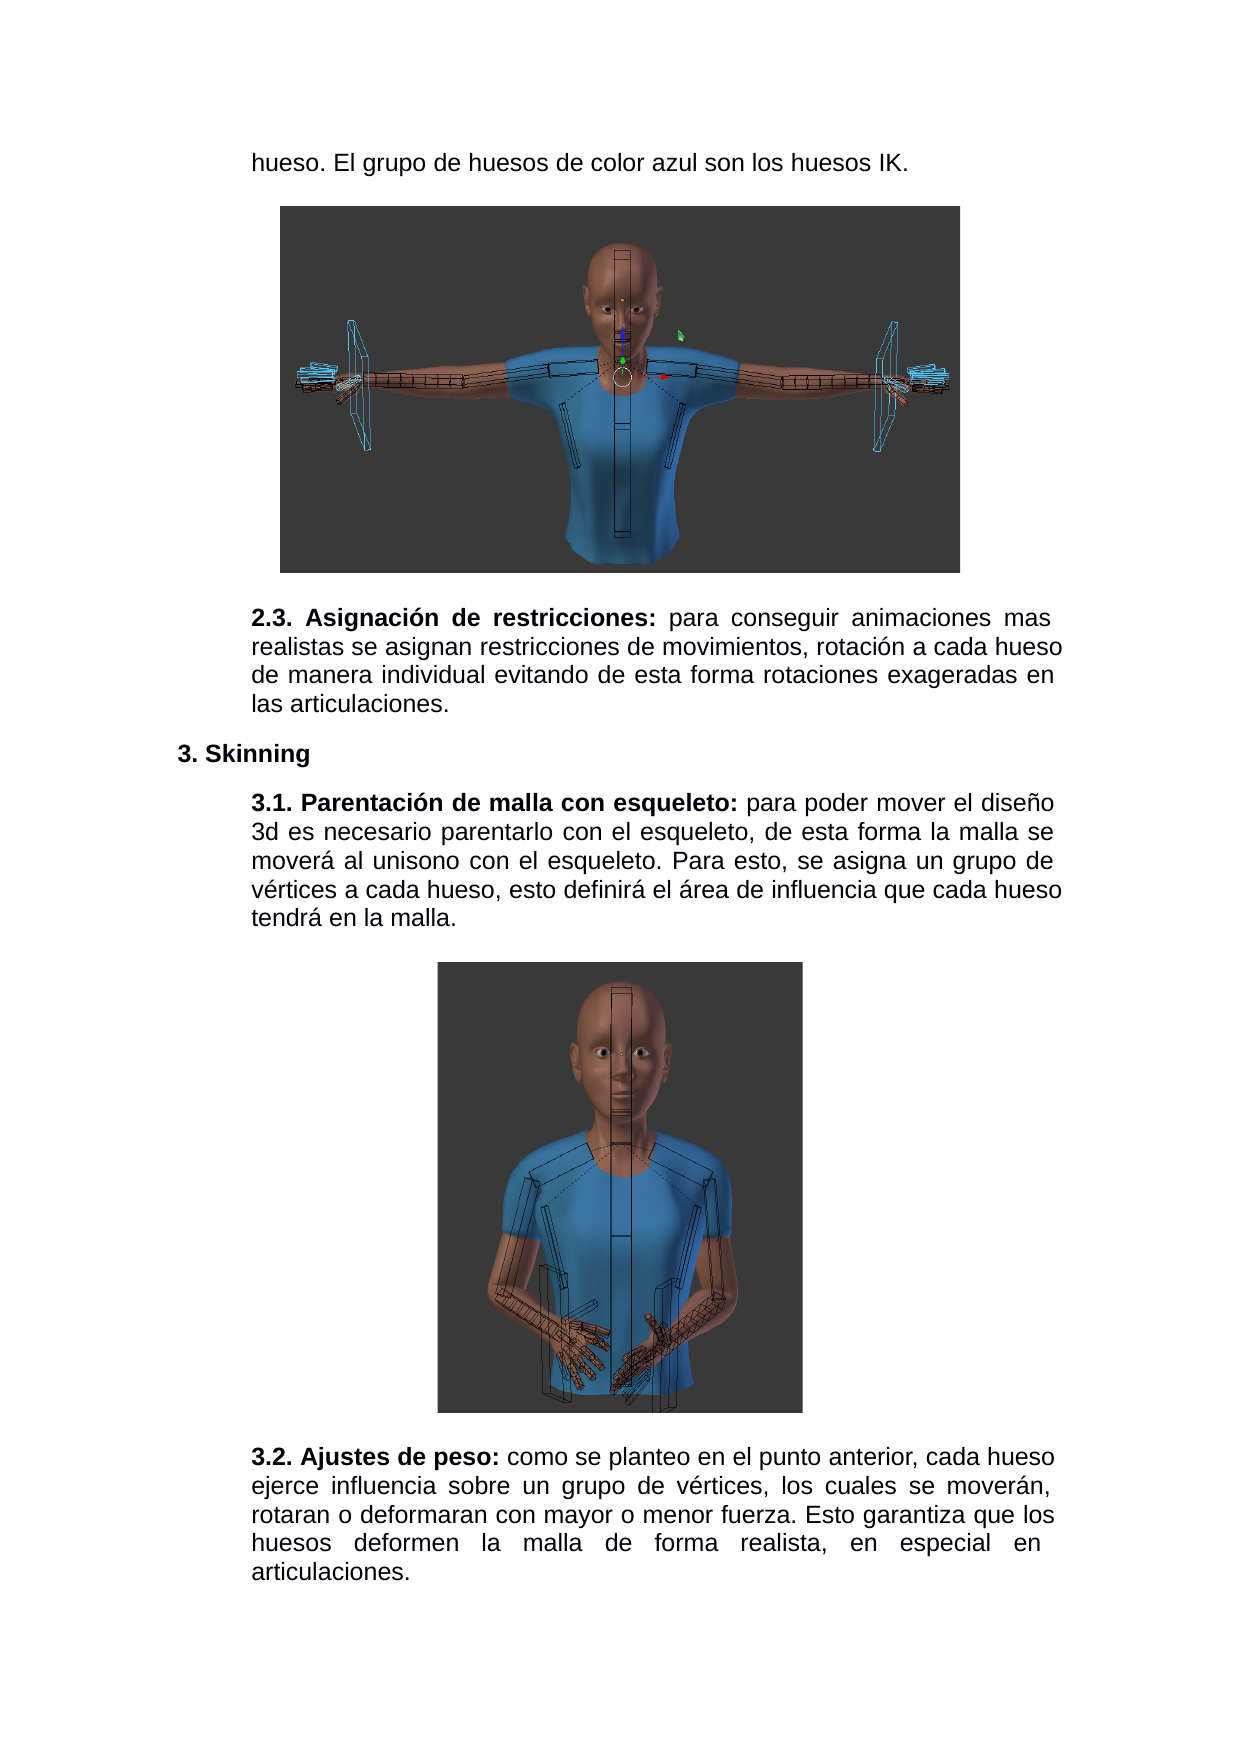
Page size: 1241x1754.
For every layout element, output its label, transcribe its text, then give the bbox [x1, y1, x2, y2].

picture [437, 962, 803, 1413]
text hueso. El grupo de huesos de color azul son los huesos IK. [177, 148, 1063, 176]
picture [280, 206, 961, 573]
text 3.1. Parentación de malla con esqueleto: para poder mover el diseño 3d es necesario parentarlo con el esqueleto, de esta forma la malla se moverá al unisono con el esqueleto. Para esto, se asigna un grupo de vértices a cada hueso, esto definirá el área de influencia que cada hueso tendrá en la malla. [177, 788, 1063, 932]
text 3.2. Ajustes de peso: como se planteo en el punto anterior, cada hueso ejerce influencia sobre un grupo de vértices, los cuales se moverán, rotaran o deformaran con mayor o menor fuerza. Esto garantiza que los huesos deformen la malla de forma realista, en especial en articulaciones. [177, 1442, 1063, 1586]
text 3. Skinning [177, 739, 1063, 767]
text 2.3. Asignación de restricciones: para conseguir animaciones mas realistas se asignan restricciones de movimientos, rotación a cada hueso de manera individual evitando de esta forma rotaciones exageradas en las articulaciones. [177, 603, 1063, 718]
